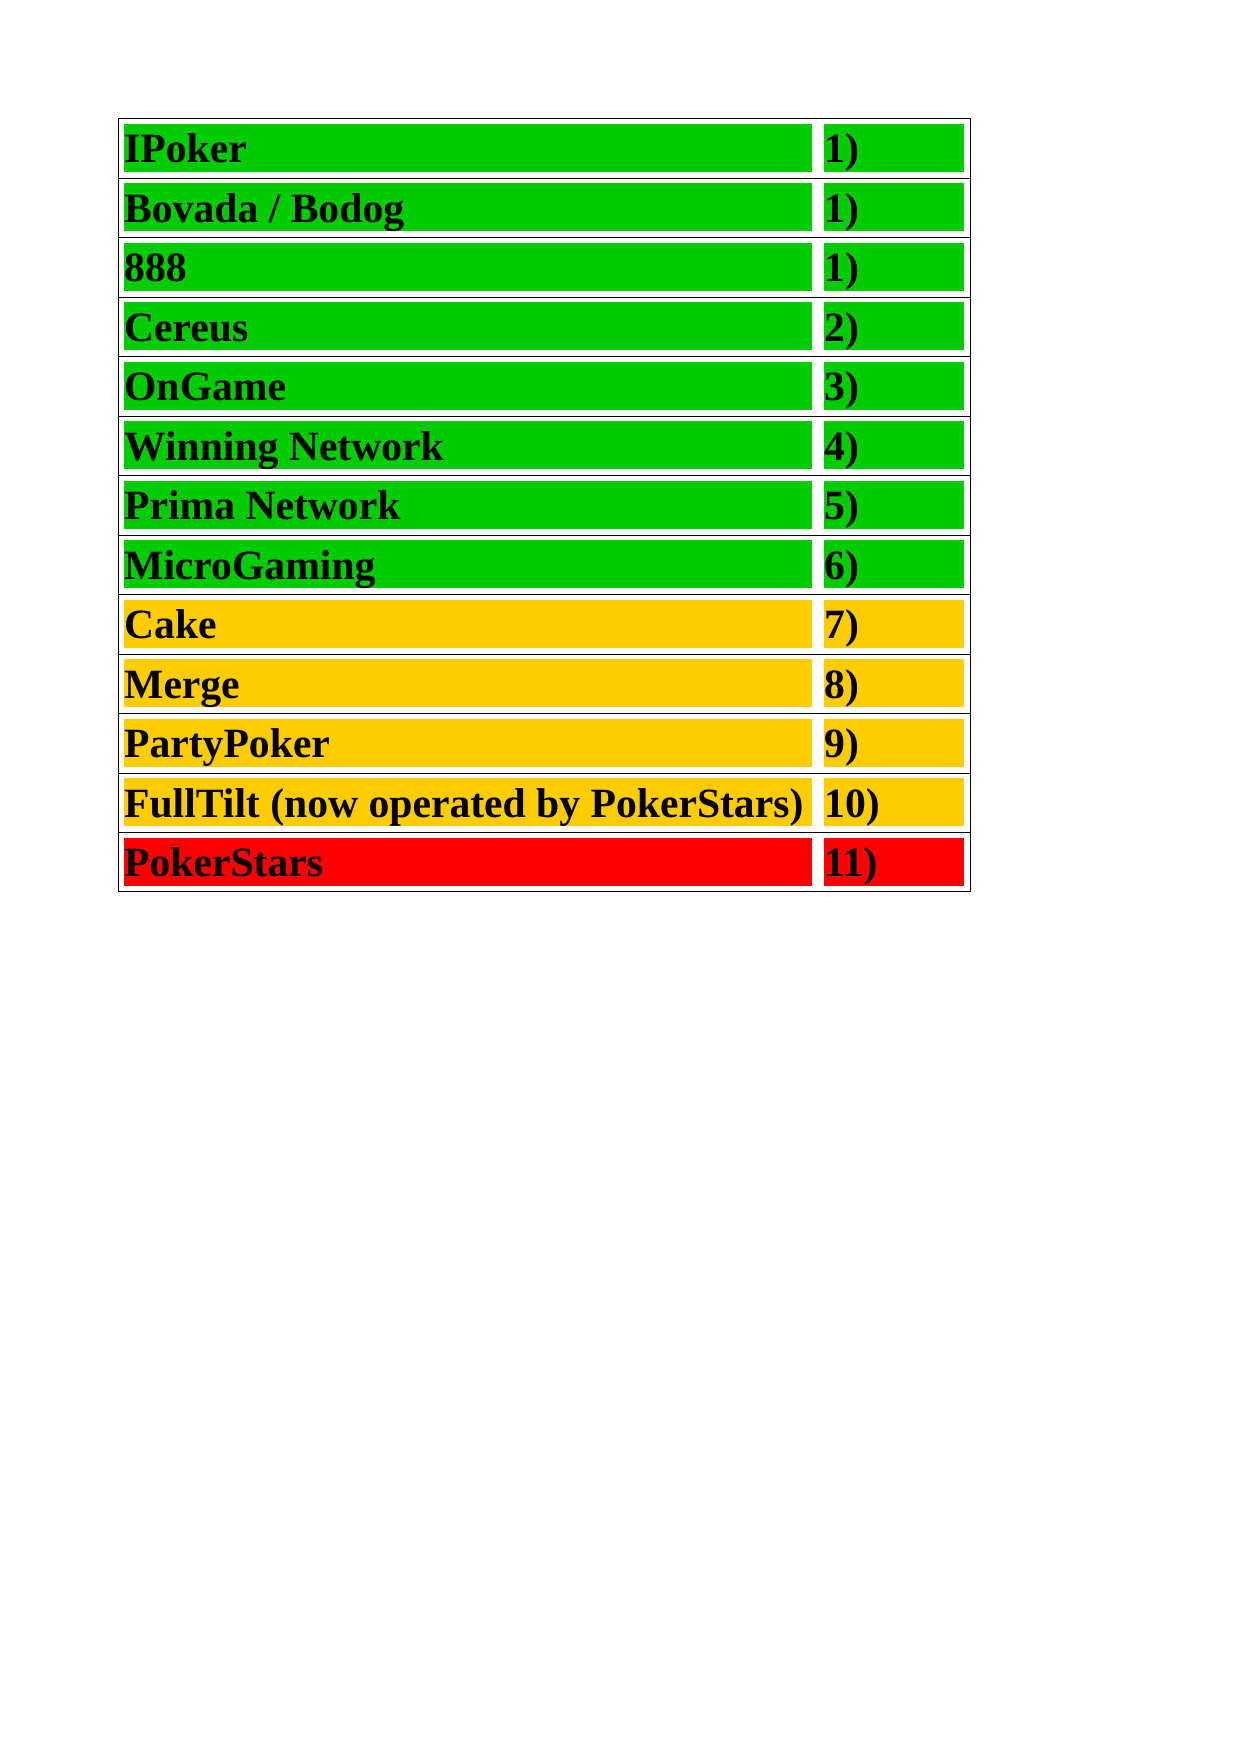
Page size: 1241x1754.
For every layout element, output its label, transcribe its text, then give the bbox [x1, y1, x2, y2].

table_cell Prima Network [119, 476, 818, 534]
table_cell 6) [818, 536, 970, 594]
table_cell Bovada / Bodog [119, 179, 818, 237]
table_cell Cereus [119, 298, 818, 356]
table_cell Merge [119, 655, 818, 713]
table_cell 9) [818, 714, 970, 772]
table_cell Winning Network [119, 417, 818, 475]
table_cell PartyPoker [119, 714, 818, 772]
table_cell 5) [818, 476, 970, 534]
table_cell 3) [818, 357, 970, 416]
table_header IPoker [119, 119, 818, 178]
table_cell 8) [818, 655, 970, 713]
table_cell 10) [818, 774, 970, 832]
table_cell FullTilt (now operated by PokerStars) [119, 774, 818, 832]
table_header 1) [818, 119, 970, 178]
table_cell Cake [119, 595, 818, 653]
table_cell 4) [818, 417, 970, 475]
table_cell 1) [818, 238, 970, 297]
table_cell 2) [818, 298, 970, 356]
table_cell 7) [818, 595, 970, 653]
table_cell 11) [818, 833, 970, 891]
table_cell PokerStars [119, 833, 818, 891]
table_cell OnGame [119, 357, 818, 416]
table_cell MicroGaming [119, 536, 818, 594]
table_cell 888 [119, 238, 818, 297]
table_cell 1) [818, 179, 970, 237]
